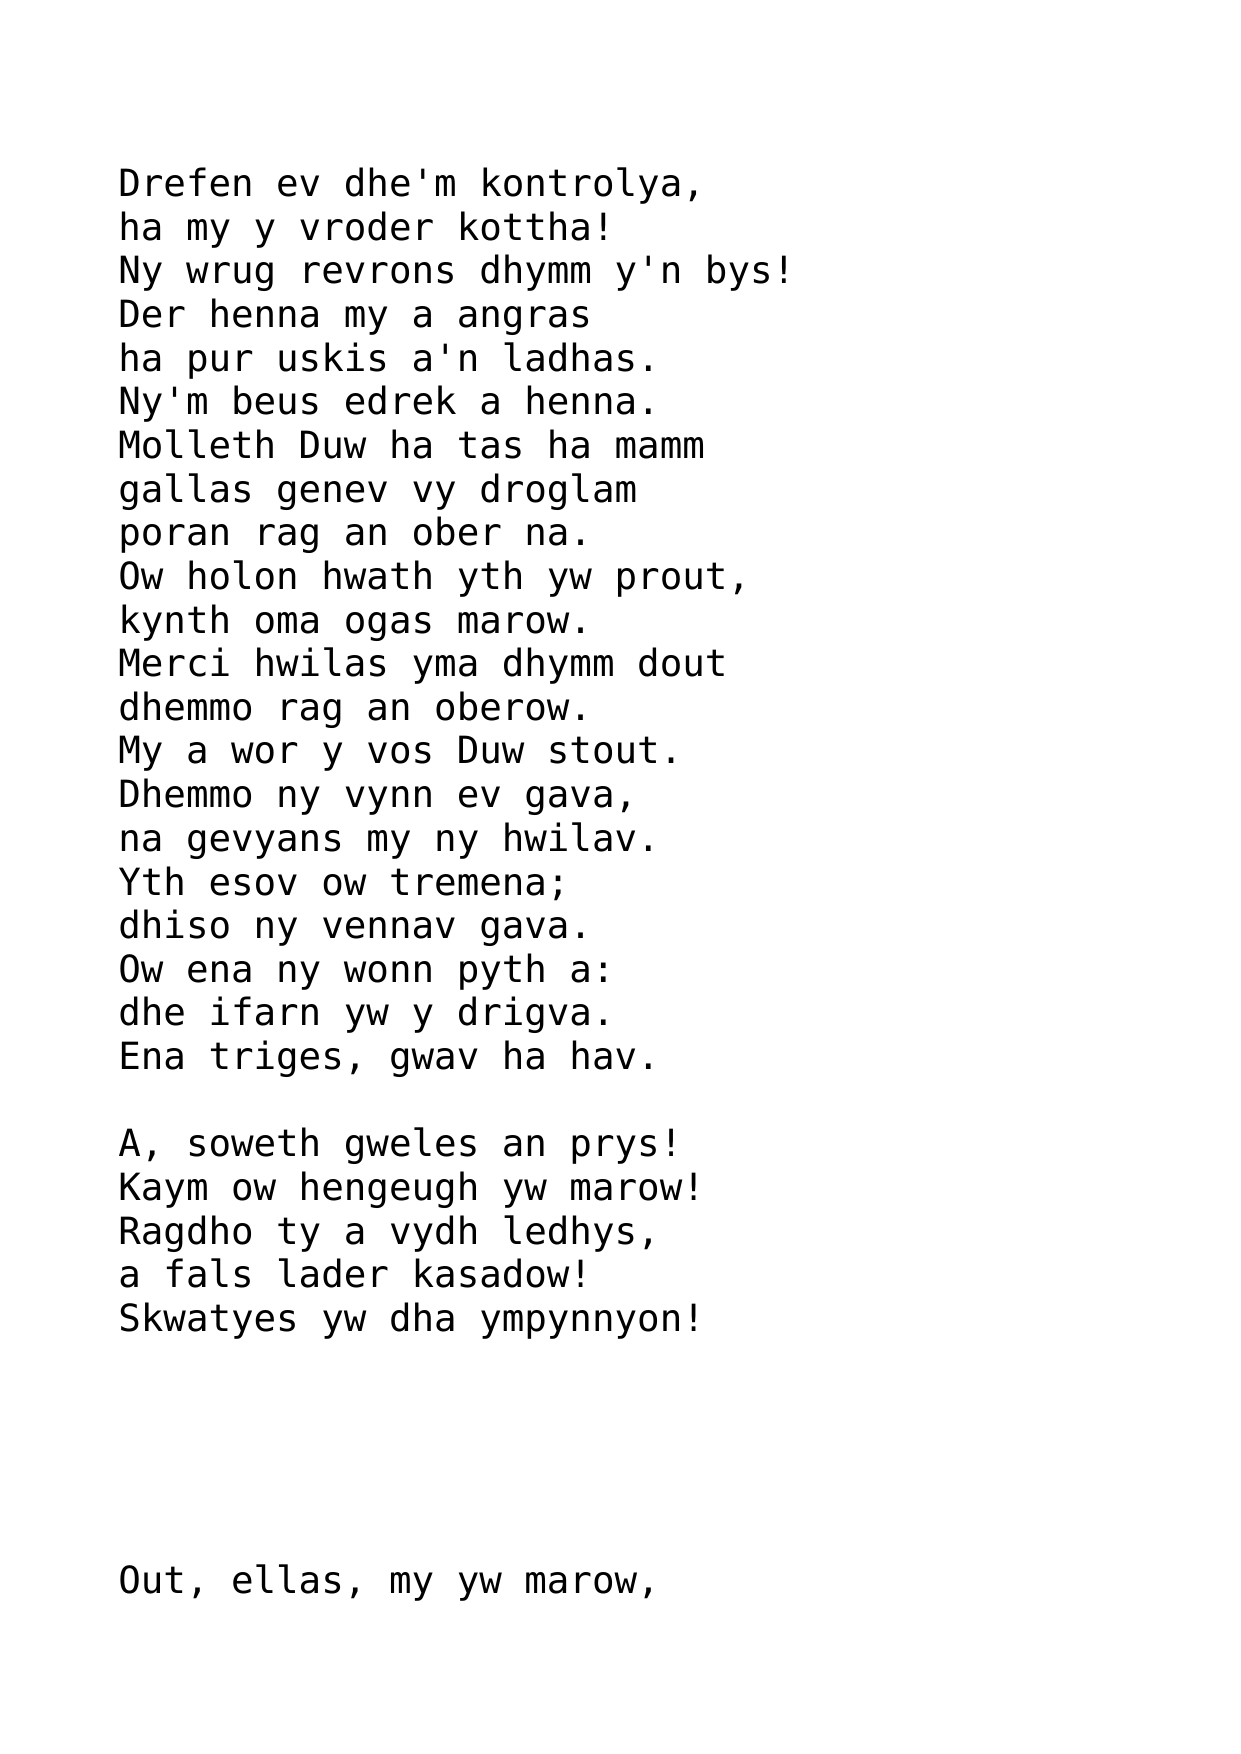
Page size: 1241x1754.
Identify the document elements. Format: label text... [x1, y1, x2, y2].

text Merci hwilas yma dhymm dout [118, 642, 1122, 686]
text Molleth Duw ha tas ha mamm [118, 424, 1122, 467]
text poran rag an ober na. [118, 511, 1122, 554]
text dhiso ny vennav gava. [118, 904, 1122, 947]
text Ena triges, gwav ha hav. [118, 1035, 1122, 1078]
text dhemmo rag an oberow. [118, 686, 1122, 729]
text Skwatyes yw dha ympynnyon! [118, 1297, 1122, 1340]
text Drefen ev dhe'm kontrolya, [118, 162, 1122, 205]
text Ny wrug revrons dhymm y'n bys! [118, 249, 1122, 293]
text Ragdho ty a vydh ledhys, [118, 1209, 1122, 1253]
text na gevyans my ny hwilav. [118, 816, 1122, 860]
text Ow ena ny wonn pyth a: [118, 947, 1122, 991]
text gallas genev vy droglam [118, 467, 1122, 511]
text a fals lader kasadow! [118, 1253, 1122, 1297]
text Kaym ow hengeugh yw marow! [118, 1166, 1122, 1209]
text ha pur uskis a'n ladhas. [118, 336, 1122, 380]
text My a wor y vos Duw stout. [118, 729, 1122, 773]
text Ny'm beus edrek a henna. [118, 380, 1122, 424]
text kynth oma ogas marow. [118, 598, 1122, 642]
text A, soweth gweles an prys! [118, 1122, 1122, 1166]
text dhe ifarn yw y drigva. [118, 991, 1122, 1035]
text ha my y vroder kottha! [118, 205, 1122, 249]
text Ow holon hwath yth yw prout, [118, 554, 1122, 598]
text Yth esov ow tremena; [118, 860, 1122, 904]
text Dhemmo ny vynn ev gava, [118, 773, 1122, 816]
text Der henna my a angras [118, 293, 1122, 336]
text Out, ellas, my yw marow, [118, 1558, 1122, 1602]
